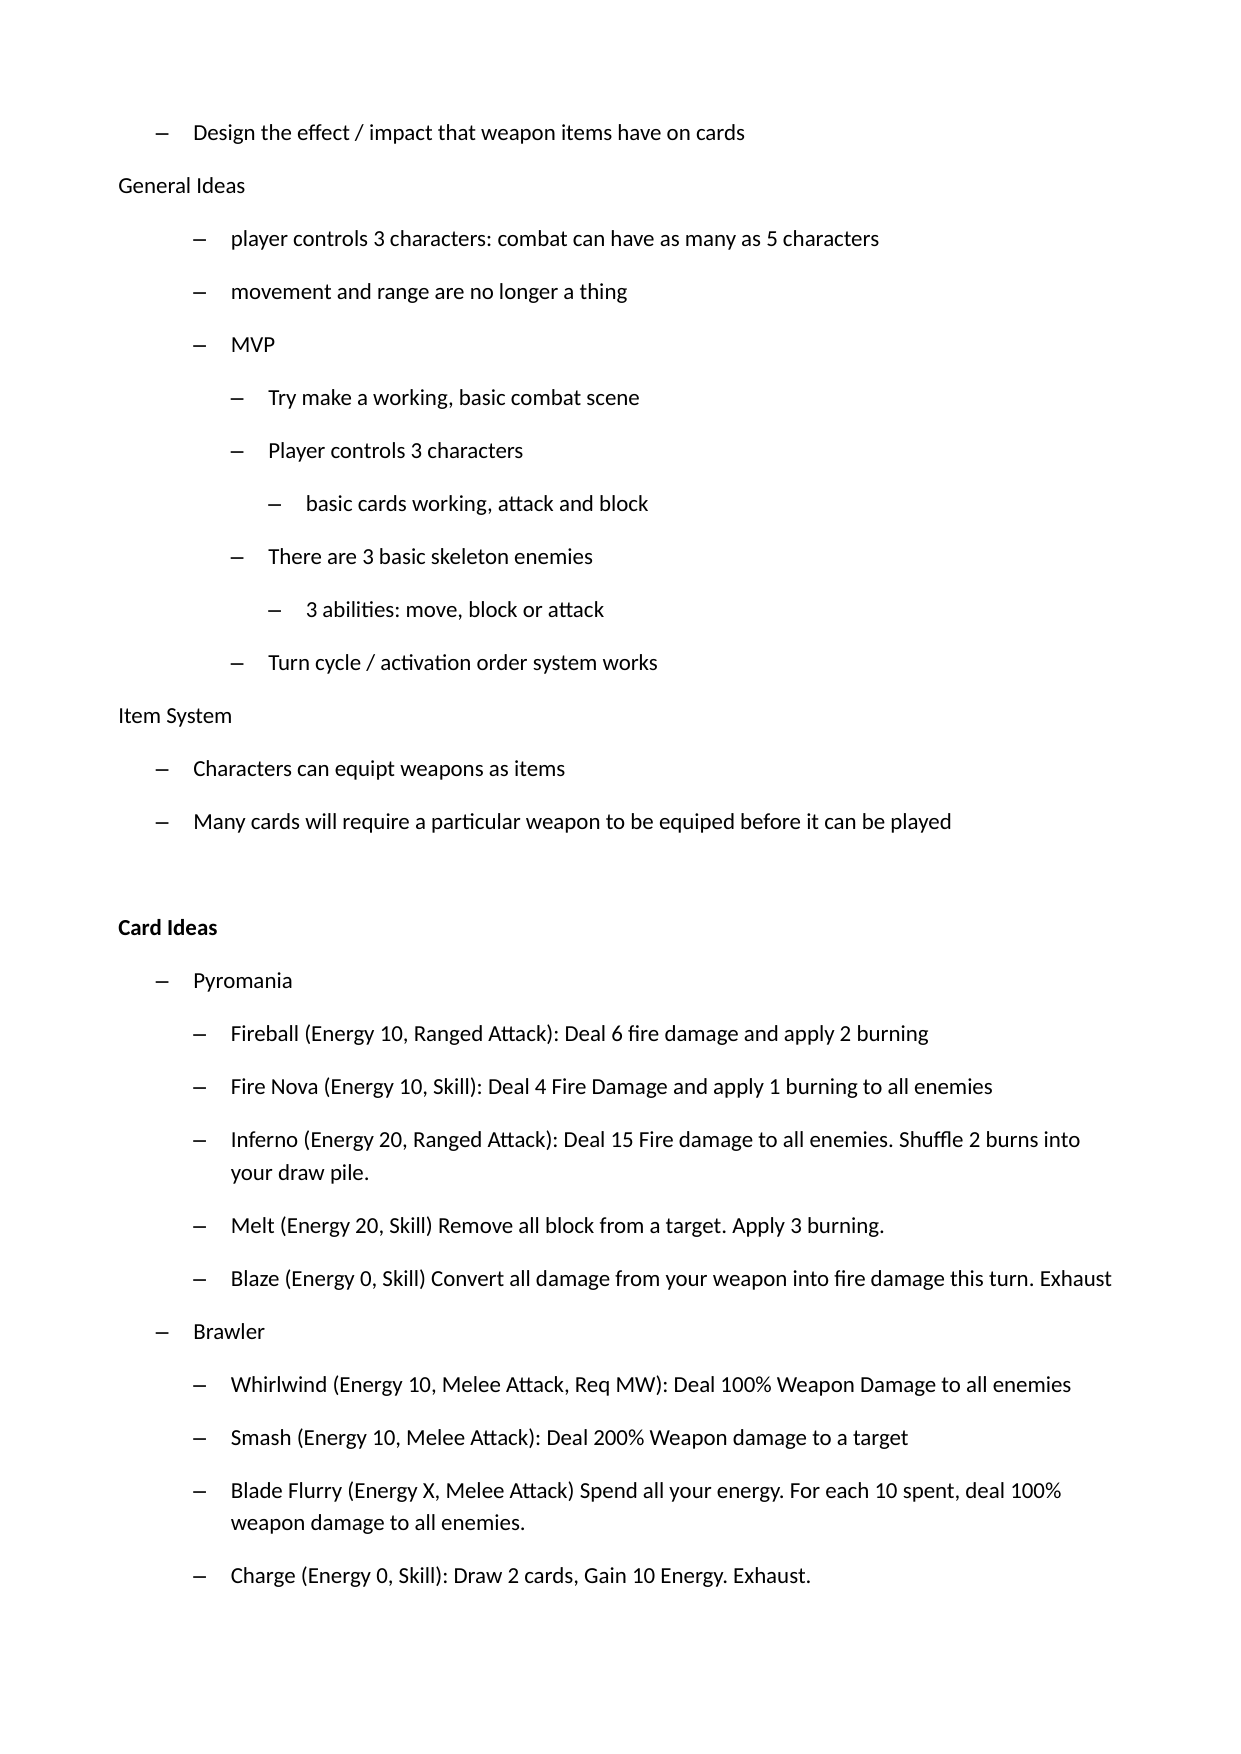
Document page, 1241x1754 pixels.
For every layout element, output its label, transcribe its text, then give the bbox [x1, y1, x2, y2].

list Smash (Energy 10, Melee Attack): Deal 200% Weapon damage to a target [193, 1423, 1122, 1451]
list Try make a working, basic combat scene [231, 383, 1122, 411]
list 3 abilities: move, block or attack [268, 595, 1122, 623]
list Fire Nova (Energy 10, Skill): Deal 4 Fire Damage and apply 1 burning to all enemies [193, 1072, 1122, 1101]
list Turn cycle / activation order system works [231, 648, 1122, 676]
list Inferno (Energy 20, Ranged Attack): Deal 15 Fire damage to all enemies. Shuffle 2 burns into your draw pile. [193, 1126, 1122, 1186]
text Item System [118, 701, 1122, 729]
list Many cards will require a particular weapon to be equiped before it can be played [156, 807, 1122, 835]
list Blaze (Energy 0, Skill) Convert all damage from your weapon into fire damage this turn. Exhaust [193, 1264, 1122, 1292]
list basic cards working, attack and block [268, 489, 1122, 517]
list MVP [193, 330, 1122, 358]
list Charge (Energy 0, Skill): Draw 2 cards, Gain 10 Energy. Exhaust. [193, 1561, 1122, 1589]
text General Ideas [118, 171, 1122, 199]
list player controls 3 characters: combat can have as many as 5 characters [193, 224, 1122, 252]
list There are 3 basic skeleton enemies [231, 542, 1122, 570]
list Fireball (Energy 10, Ranged Attack): Deal 6 fire damage and apply 2 burning [193, 1019, 1122, 1047]
list Brawler [156, 1317, 1122, 1345]
list Melt (Energy 20, Skill) Remove all block from a target. Apply 3 burning. [193, 1211, 1122, 1239]
list Whirlwind (Energy 10, Melee Attack, Req MW): Deal 100% Weapon Damage to all enemies [193, 1370, 1122, 1398]
list Blade Flurry (Energy X, Melee Attack) Spend all your energy. For each 10 spent, deal 100% weapon damage to all enemies. [193, 1476, 1122, 1536]
list Pyromania [156, 966, 1122, 994]
text Card Ideas [118, 913, 1122, 941]
list Player controls 3 characters [231, 436, 1122, 464]
list Design the effect / impact that weapon items have on cards [156, 118, 1122, 146]
list Characters can equipt weapons as items [156, 754, 1122, 782]
list movement and range are no longer a thing [193, 277, 1122, 305]
